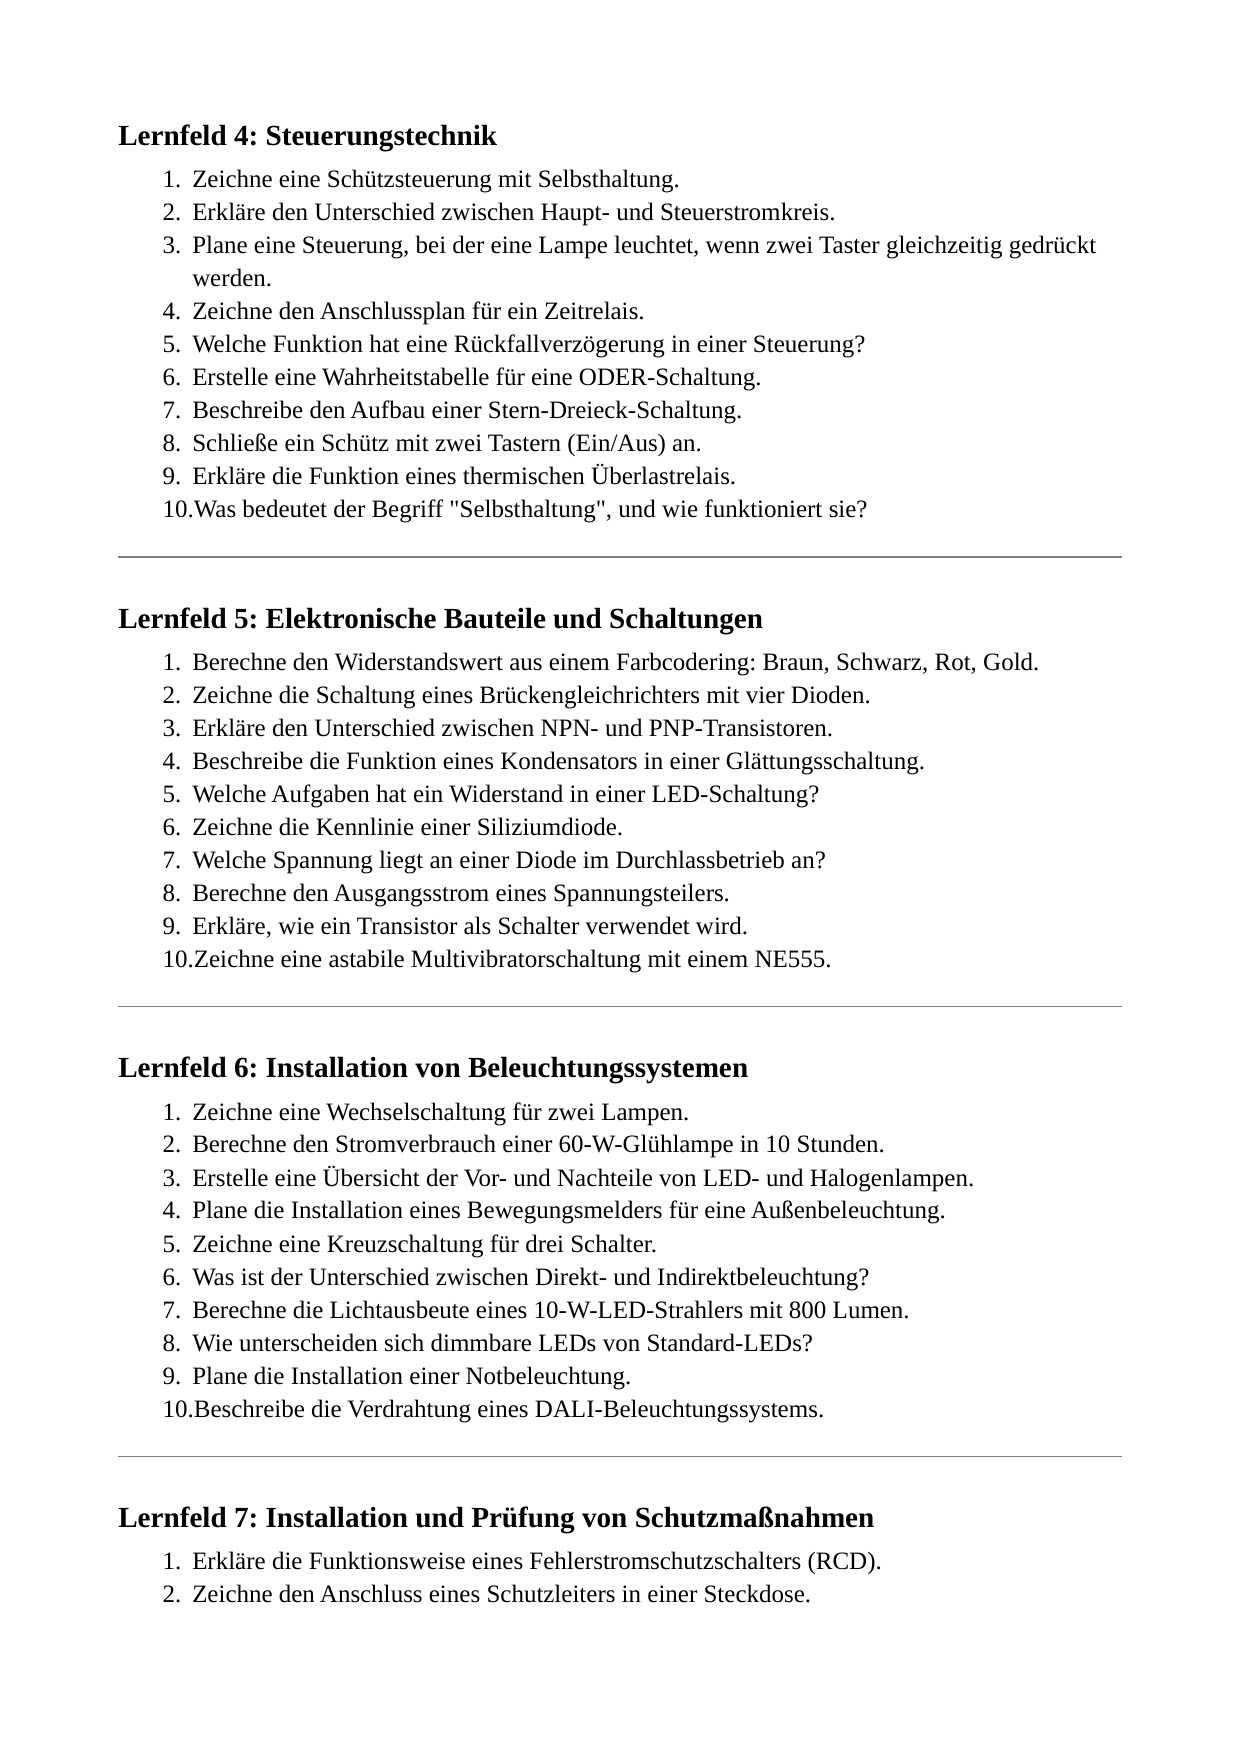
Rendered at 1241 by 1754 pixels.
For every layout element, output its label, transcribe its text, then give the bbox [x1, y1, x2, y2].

list Erkläre die Funktionsweise eines Fehlerstromschutzschalters (RCD). [162, 1546, 1122, 1575]
list Zeichne eine Schützsteuerung mit Selbsthaltung. [162, 164, 1122, 193]
list Zeichne eine astabile Multivibratorschaltung mit einem NE555. [162, 944, 1122, 973]
list Plane die Installation eines Bewegungsmelders für eine Außenbeleuchtung. [162, 1196, 1122, 1224]
list Plane eine Steuerung, bei der eine Lampe leuchtet, wenn zwei Taster gleichzeitig gedrückt werden. [162, 230, 1122, 292]
subtitle Lernfeld 5: Elektronische Bauteile und Schaltungen [118, 601, 1122, 634]
list Berechne die Lichtausbeute eines 10-W-LED-Strahlers mit 800 Lumen. [162, 1295, 1122, 1323]
subtitle Lernfeld 4: Steuerungstechnik [118, 118, 1122, 152]
list Was bedeutet der Begriff "Selbsthaltung", und wie funktioniert sie? [162, 494, 1122, 523]
list Beschreibe die Verdrahtung eines DALI-Beleuchtungssystems. [162, 1394, 1122, 1422]
list Welche Aufgaben hat ein Widerstand in einer LED-Schaltung? [162, 779, 1122, 808]
list Erkläre die Funktion eines thermischen Überlastrelais. [162, 461, 1122, 490]
subtitle Lernfeld 6: Installation von Beleuchtungssystemen [118, 1051, 1122, 1084]
list Erkläre, wie ein Transistor als Schalter verwendet wird. [162, 911, 1122, 940]
list Schließe ein Schütz mit zwei Tastern (Ein/Aus) an. [162, 428, 1122, 457]
list Wie unterscheiden sich dimmbare LEDs von Standard-LEDs? [162, 1328, 1122, 1356]
list Erstelle eine Wahrheitstabelle für eine ODER-Schaltung. [162, 362, 1122, 391]
list Berechne den Widerstandswert aus einem Farbcodering: Braun, Schwarz, Rot, Gold. [162, 647, 1122, 676]
list Erkläre den Unterschied zwischen NPN- und PNP-Transistoren. [162, 713, 1122, 742]
list Zeichne den Anschlussplan für ein Zeitrelais. [162, 296, 1122, 325]
list Berechne den Stromverbrauch einer 60-W-Glühlampe in 10 Stunden. [162, 1129, 1122, 1158]
list Zeichne den Anschluss eines Schutzleiters in einer Steckdose. [162, 1579, 1122, 1608]
list Was ist der Unterschied zwischen Direkt- und Indirektbeleuchtung? [162, 1262, 1122, 1290]
list Zeichne die Schaltung eines Brückengleichrichters mit vier Dioden. [162, 680, 1122, 709]
list Zeichne eine Kreuzschaltung für drei Schalter. [162, 1229, 1122, 1257]
list Zeichne die Kennlinie einer Siliziumdiode. [162, 812, 1122, 841]
list Welche Funktion hat eine Rückfallverzögerung in einer Steuerung? [162, 329, 1122, 358]
list Erkläre den Unterschied zwischen Haupt- und Steuerstromkreis. [162, 197, 1122, 226]
list Beschreibe den Aufbau einer Stern-Dreieck-Schaltung. [162, 395, 1122, 424]
list Plane die Installation einer Notbeleuchtung. [162, 1361, 1122, 1389]
list Beschreibe die Funktion eines Kondensators in einer Glättungsschaltung. [162, 746, 1122, 775]
subtitle Lernfeld 7: Installation und Prüfung von Schutzmaßnahmen [118, 1500, 1122, 1534]
list Berechne den Ausgangsstrom eines Spannungsteilers. [162, 878, 1122, 907]
list Zeichne eine Wechselschaltung für zwei Lampen. [162, 1097, 1122, 1125]
list Welche Spannung liegt an einer Diode im Durchlassbetrieb an? [162, 845, 1122, 874]
list Erstelle eine Übersicht der Vor- und Nachteile von LED- und Halogenlampen. [162, 1163, 1122, 1191]
